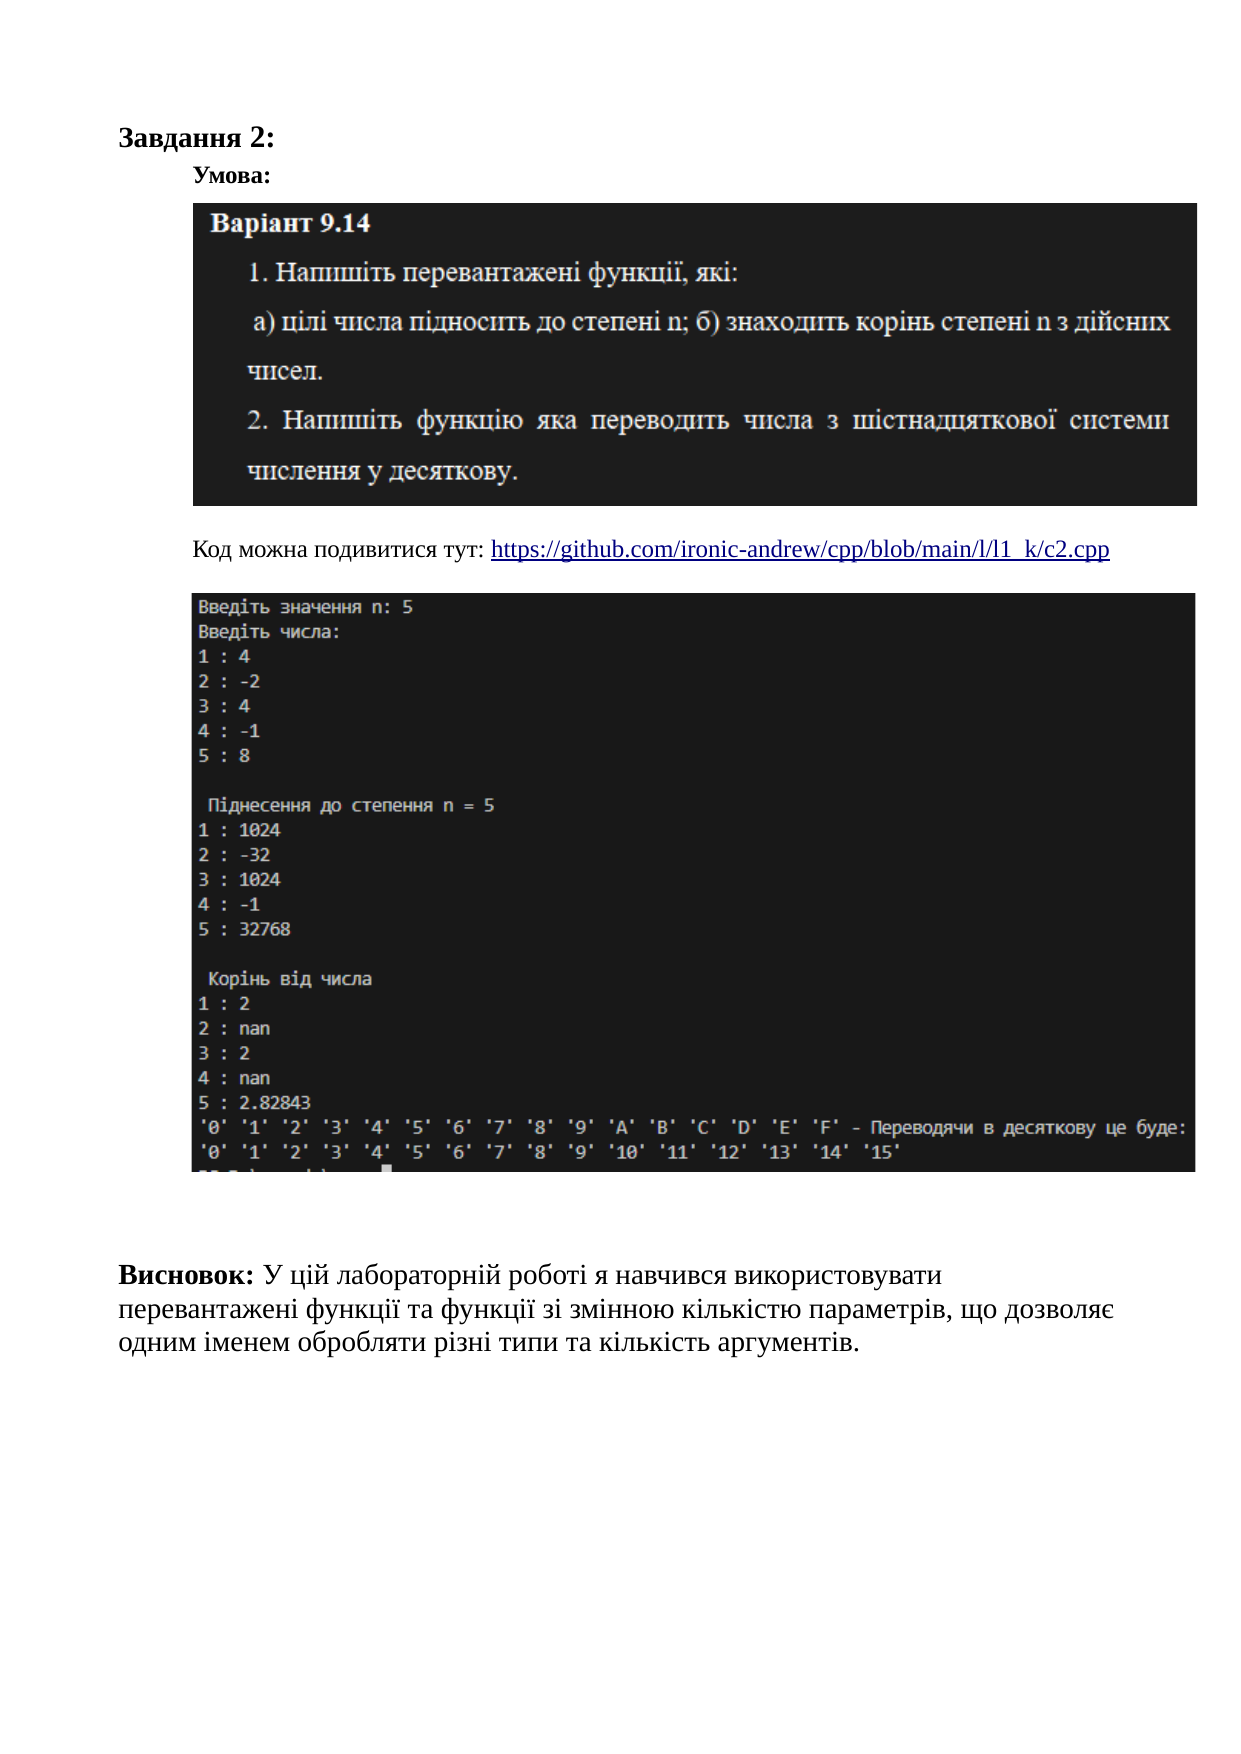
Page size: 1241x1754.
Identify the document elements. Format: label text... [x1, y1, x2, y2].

text Умова: [118, 154, 1122, 190]
picture [191, 593, 1196, 1172]
text Висновок: У цій лабораторній роботі я навчився використовувати перевантажені функції та функції зі змінною кількістю параметрів, що дозволяє одним іменем обробляти різні типи та кількість аргументів. [118, 1257, 1122, 1358]
text Завдання 2: [118, 118, 1122, 154]
picture [193, 203, 1198, 506]
text Код можна подивитися тут: https://github.com/ironic-andrew/cpp/blob/main/l/l1_k/c2.cpp [118, 534, 1122, 563]
